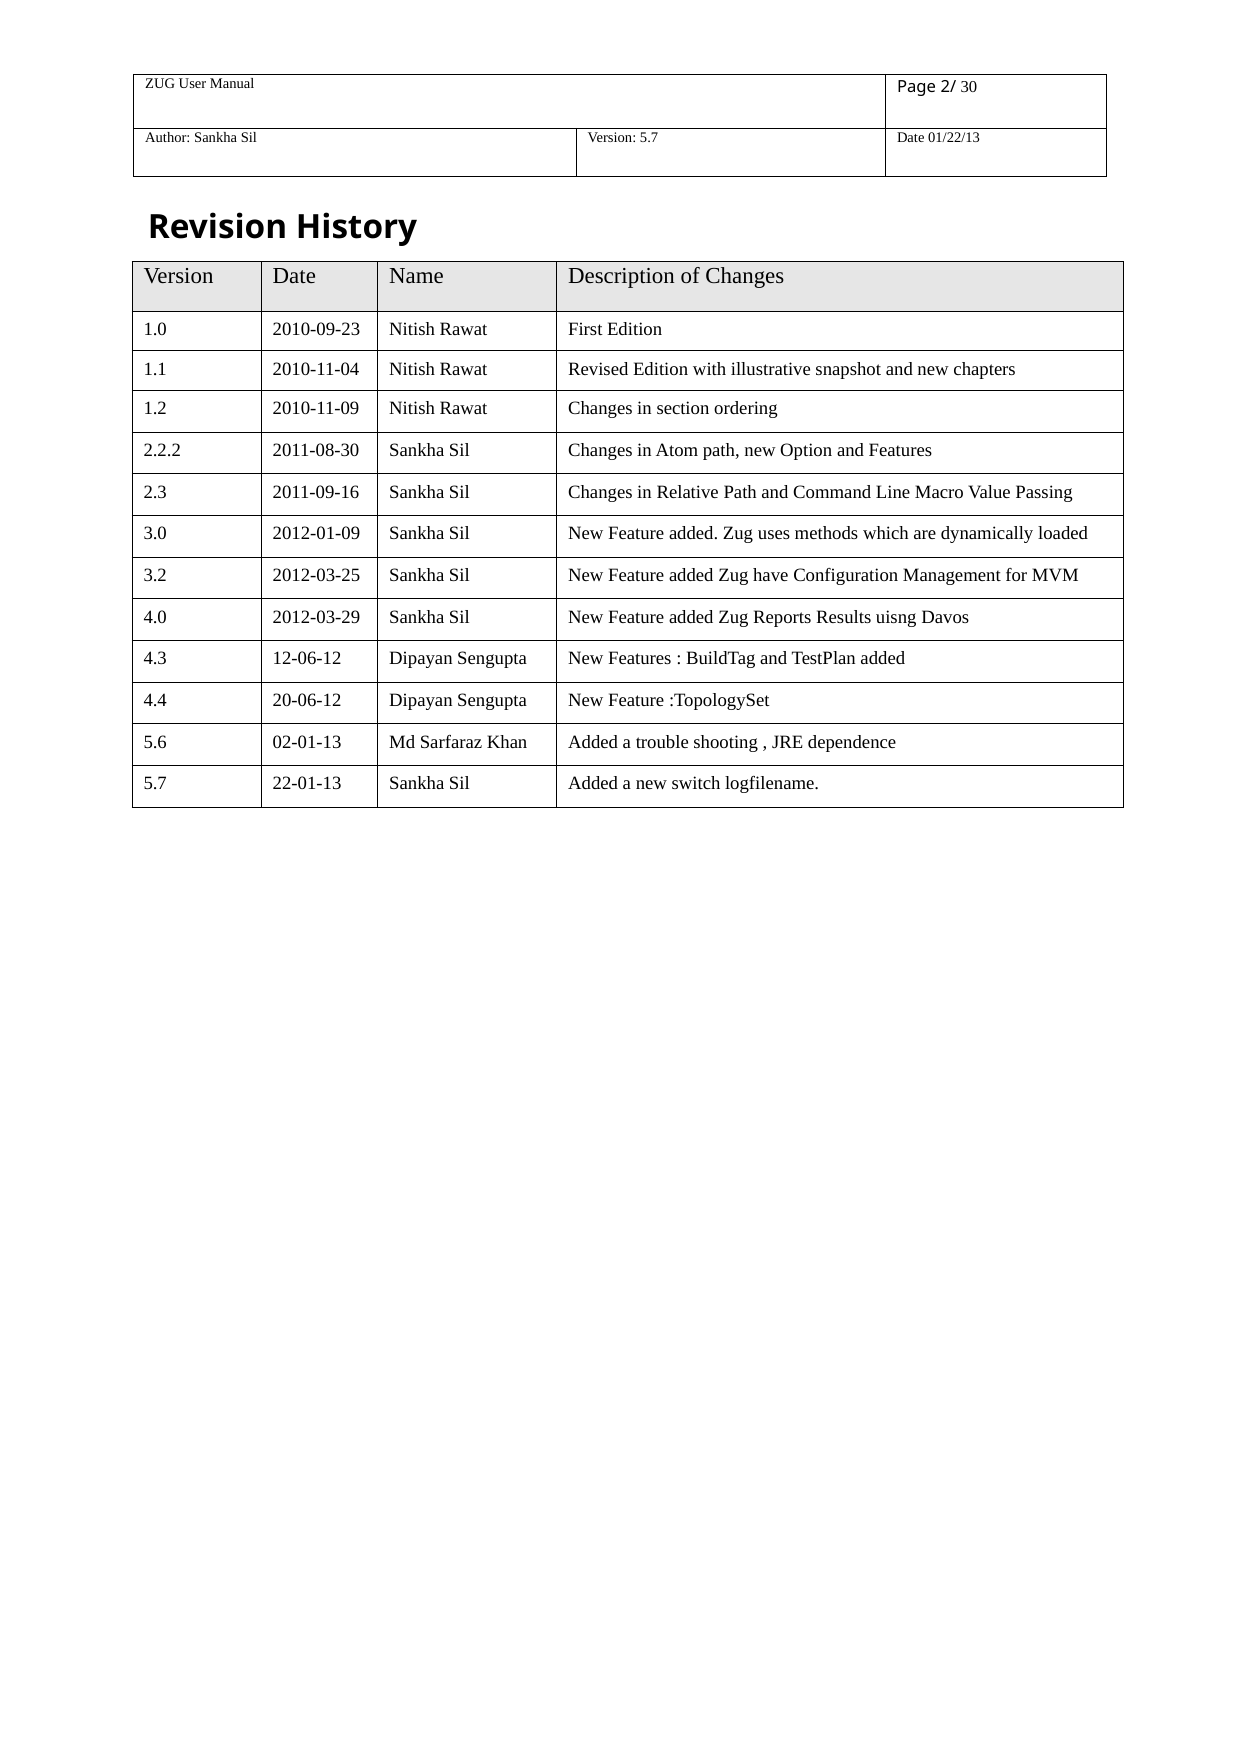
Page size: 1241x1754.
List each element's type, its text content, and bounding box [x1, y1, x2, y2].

table_cell Nitish Rawat [378, 351, 556, 390]
table_cell Revised Edition with illustrative snapshot and new chapters [557, 351, 1123, 390]
table_cell Sankha Sil [378, 516, 556, 557]
table_header Description of Changes [557, 262, 1123, 311]
table_cell 1.0 [133, 312, 261, 350]
table_cell New Feature added. Zug uses methods which are dynamically loaded [557, 516, 1123, 557]
table_cell First Edition [557, 312, 1123, 350]
table_cell Added a new switch logfilename. [557, 766, 1123, 807]
table_cell 2.3 [133, 474, 261, 515]
table_cell 5.6 [133, 724, 261, 765]
table_cell 4.0 [133, 599, 261, 640]
table_cell 2010-11-09 [262, 391, 377, 432]
table_cell 2012-01-09 [262, 516, 377, 557]
table_cell Dipayan Sengupta [378, 683, 556, 723]
table_cell 3.2 [133, 558, 261, 598]
table_cell 2011-08-30 [262, 433, 377, 473]
table_cell 2011-09-16 [262, 474, 377, 515]
table_cell Changes in Atom path, new Option and Features [557, 433, 1123, 473]
table_cell Added a trouble shooting , JRE dependence [557, 724, 1123, 765]
text Revision History [148, 203, 1092, 248]
table_cell Sankha Sil [378, 599, 556, 640]
table_header Date [262, 262, 377, 311]
table_header Name [378, 262, 556, 311]
table_cell 02-01-13 [262, 724, 377, 765]
table_cell Changes in section ordering [557, 391, 1123, 432]
table_cell 2010-09-23 [262, 312, 377, 350]
table_cell Nitish Rawat [378, 312, 556, 350]
table_cell 4.3 [133, 641, 261, 682]
table_cell Md Sarfaraz Khan [378, 724, 556, 765]
table_cell 2012-03-29 [262, 599, 377, 640]
table_cell 1.2 [133, 391, 261, 432]
table_cell 5.7 [133, 766, 261, 807]
table_cell 2.2.2 [133, 433, 261, 473]
table_cell Changes in Relative Path and Command Line Macro Value Passing [557, 474, 1123, 515]
table_cell 2010-11-04 [262, 351, 377, 390]
table_cell 3.0 [133, 516, 261, 557]
table_header Version [133, 262, 261, 311]
table_cell Nitish Rawat [378, 391, 556, 432]
table_cell New Features : BuildTag and TestPlan added [557, 641, 1123, 682]
table_cell New Feature :TopologySet [557, 683, 1123, 723]
table_cell Sankha Sil [378, 766, 556, 807]
table_cell Sankha Sil [378, 474, 556, 515]
table_cell Sankha Sil [378, 433, 556, 473]
table_cell 2012-03-25 [262, 558, 377, 598]
table_cell 12-06-12 [262, 641, 377, 682]
table_cell 1.1 [133, 351, 261, 390]
table_cell New Feature added Zug Reports Results uisng Davos [557, 599, 1123, 640]
table_cell Sankha Sil [378, 558, 556, 598]
table_cell 20-06-12 [262, 683, 377, 723]
table_cell New Feature added Zug have Configuration Management for MVM [557, 558, 1123, 598]
table_cell 22-01-13 [262, 766, 377, 807]
table_cell 4.4 [133, 683, 261, 723]
table_cell Dipayan Sengupta [378, 641, 556, 682]
